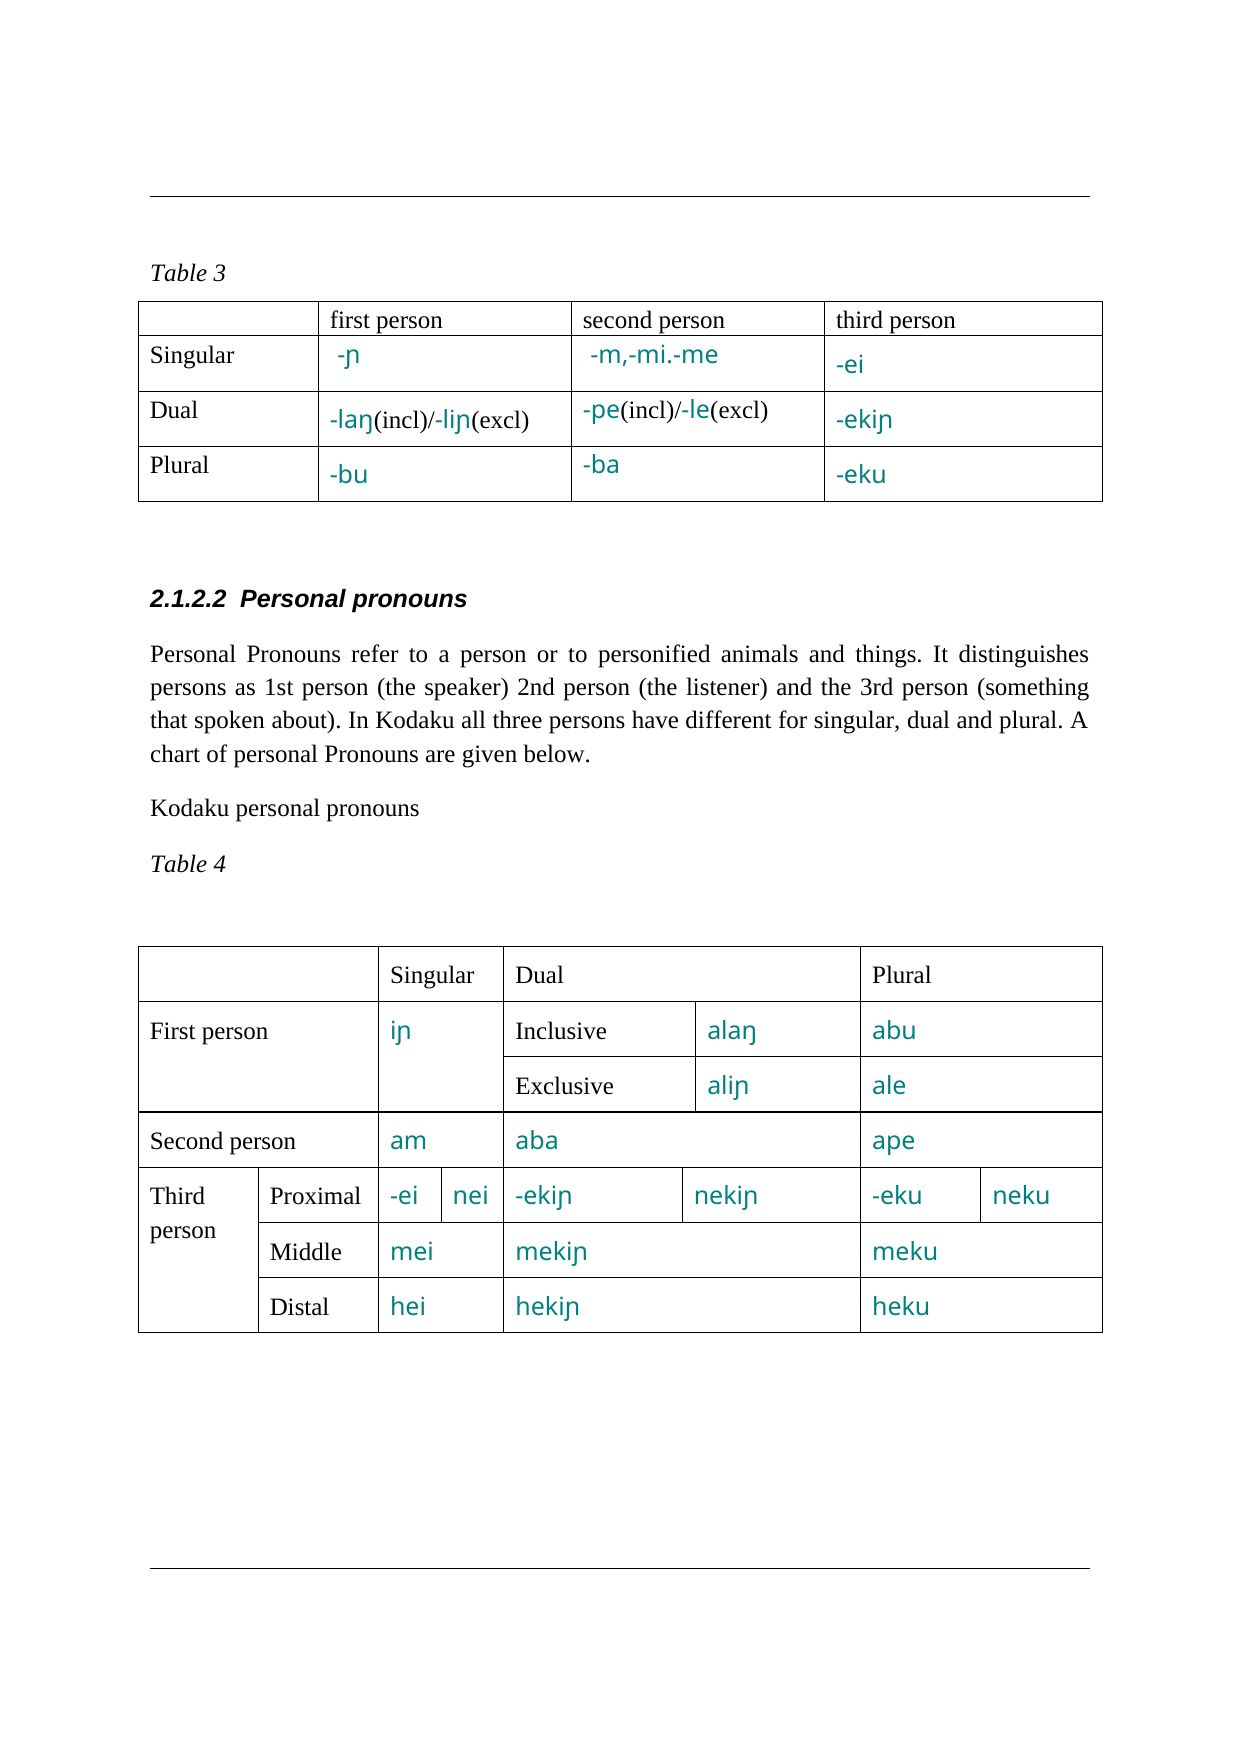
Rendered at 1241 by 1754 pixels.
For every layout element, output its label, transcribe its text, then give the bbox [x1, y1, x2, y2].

table_cell -eku [861, 1168, 980, 1222]
table_cell meku [861, 1223, 1102, 1277]
text Table 4 [150, 846, 1090, 879]
table_cell Singular [139, 336, 318, 391]
table_cell -bu [319, 447, 571, 501]
table_cell hekiɲ [504, 1278, 860, 1332]
table_cell -m,-mi.-me [572, 336, 824, 391]
table_cell -ekiɲ [504, 1168, 682, 1222]
table_cell Exclusive [504, 1057, 695, 1111]
table_header [139, 302, 318, 335]
table_cell Plural [139, 447, 318, 501]
table_cell alaŋ [696, 1002, 860, 1056]
text Personal Pronouns refer to a person or to personified animals and things. It distinguishes persons as 1st person (the speaker) 2nd person (the listener) and the 3rd person (something that spoken about). In Kodaku all three persons have different for singular, dual and plural. A chart of personal Pronouns are given below. [150, 635, 1090, 769]
table_cell Dual [139, 392, 318, 446]
table_cell -ɲ [319, 336, 571, 391]
table_header first person [319, 302, 571, 335]
table_header Plural [861, 947, 1102, 1001]
table_cell aliɲ [696, 1057, 860, 1111]
table_header [139, 947, 378, 1001]
table_cell mei [379, 1223, 503, 1277]
table_cell neku [981, 1168, 1102, 1222]
table_cell mekiɲ [504, 1223, 860, 1277]
table_cell -pe(incl)/-le(excl) [572, 392, 824, 446]
table_cell nekiɲ [683, 1168, 860, 1222]
table_header second person [572, 302, 824, 335]
table_cell nei [442, 1168, 503, 1222]
text Table 3 [150, 255, 1090, 288]
table_cell abu [861, 1002, 1102, 1056]
table_cell Third person [139, 1168, 258, 1332]
table_cell -ekiɲ [825, 392, 1102, 446]
text Kodaku personal pronouns [150, 789, 1090, 823]
table_header third person [825, 302, 1102, 335]
table_cell -eku [825, 447, 1102, 501]
table_cell hei [379, 1278, 503, 1332]
table_cell -ba [572, 447, 824, 501]
table_cell Inclusive [504, 1002, 695, 1056]
table_cell aba [504, 1113, 860, 1167]
table_cell -ei [825, 336, 1102, 391]
table_cell Middle [259, 1223, 378, 1277]
table_cell Proximal [259, 1168, 378, 1222]
table_cell -ei [379, 1168, 441, 1222]
table_header Dual [504, 947, 860, 1001]
table_cell ape [861, 1113, 1102, 1167]
table_cell Distal [259, 1278, 378, 1332]
table_cell Second person [139, 1113, 378, 1167]
table_cell iɲ [379, 1002, 503, 1111]
table_cell First person [139, 1002, 378, 1111]
subtitle Personal pronouns [150, 581, 1090, 614]
table_cell am [379, 1113, 503, 1167]
table_cell -laŋ(incl)/-liɲ(excl) [319, 392, 571, 446]
table_cell heku [861, 1278, 1102, 1332]
table_cell ale [861, 1057, 1102, 1111]
table_header Singular [379, 947, 503, 1001]
